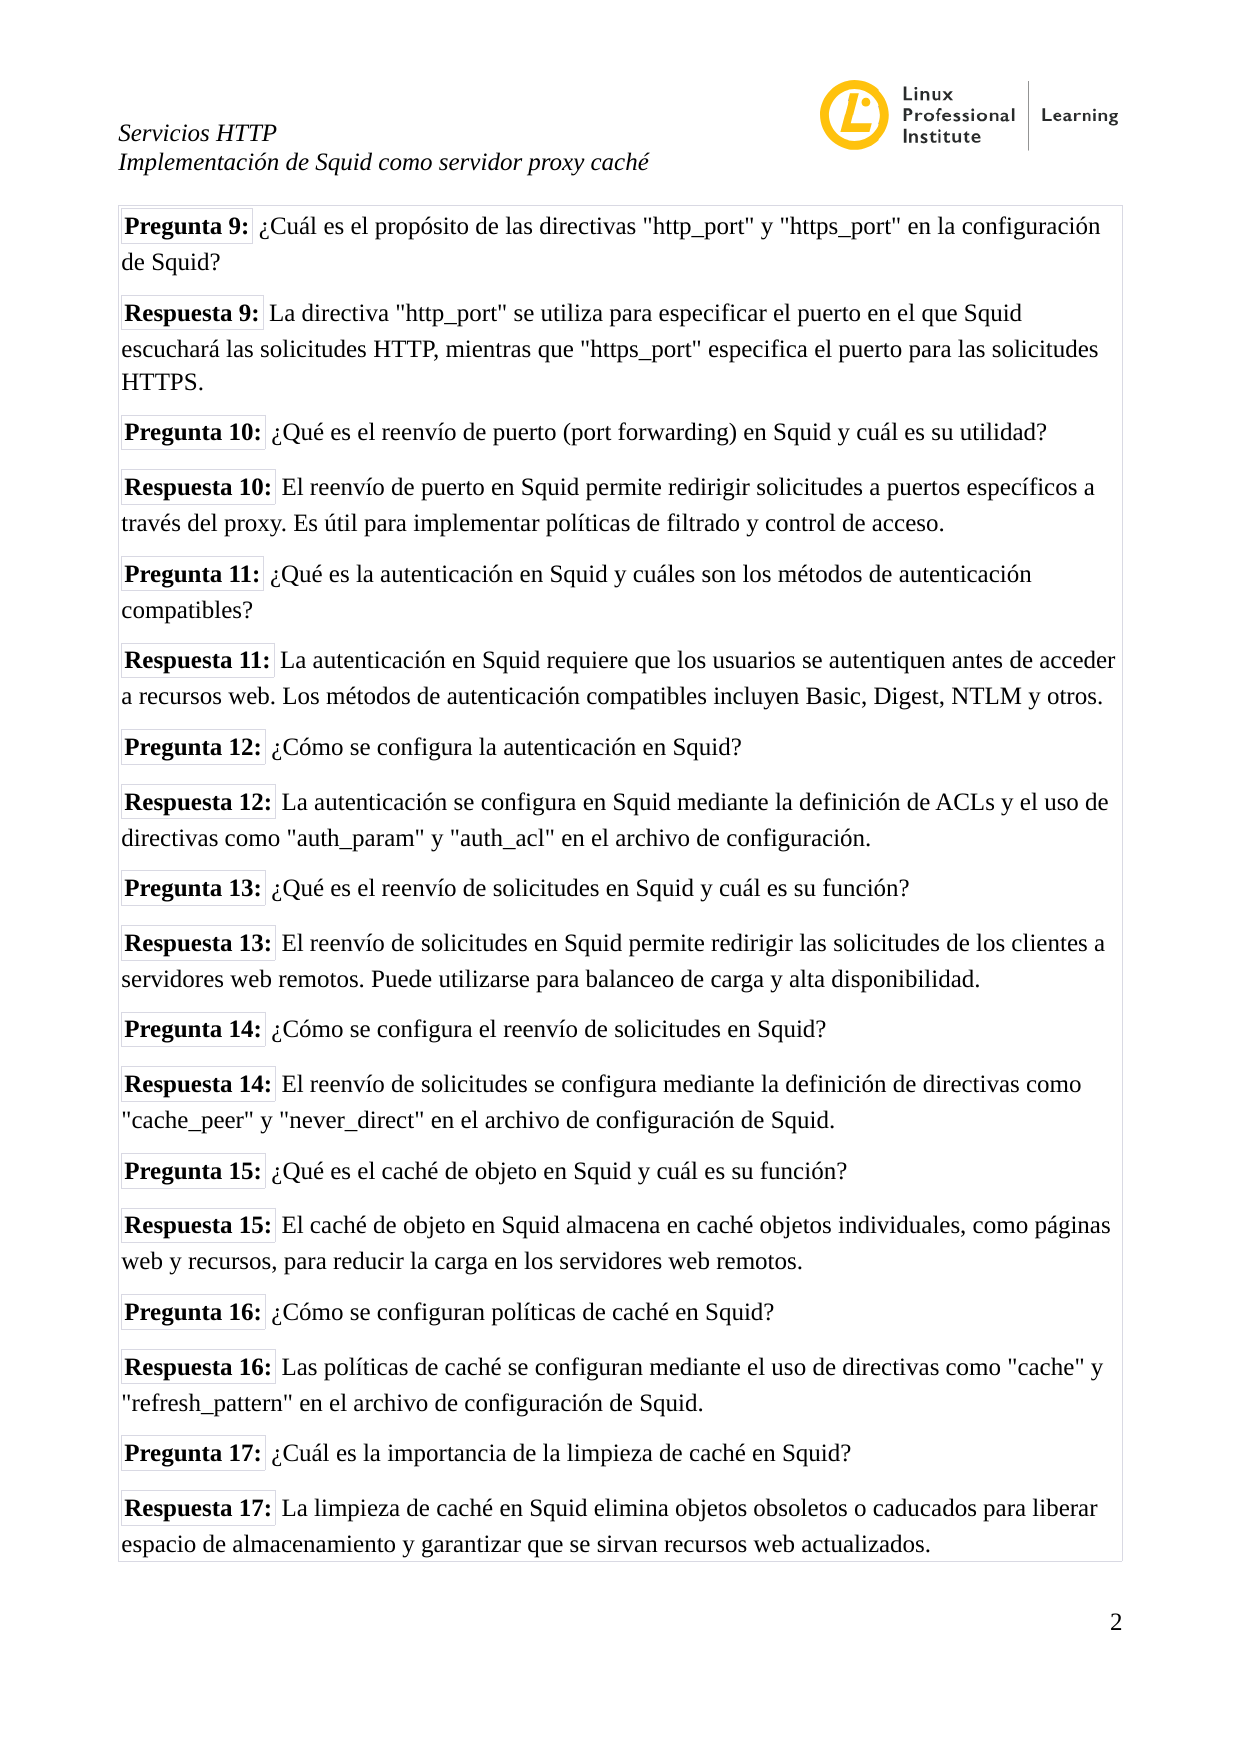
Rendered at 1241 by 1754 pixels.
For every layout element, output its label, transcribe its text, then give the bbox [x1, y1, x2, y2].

text Respuesta 9: La directiva "http_port" se utiliza para especificar el puerto en el que Squid escuchará las solicitudes HTTP, mientras que "https_port" especifica el puerto para las solicitudes HTTPS. [119, 292, 1122, 396]
text Pregunta 17: ¿Cuál es la importancia de la limpieza de caché en Squid? [119, 1432, 1122, 1470]
picture [819, 79, 1119, 151]
text Respuesta 12: La autenticación se configura en Squid mediante la definición de ACLs y el uso de directivas como "auth_param" y "auth_acl" en el archivo de configuración. [119, 781, 1122, 851]
text Respuesta 14: El reenvío de solicitudes se configura mediante la definición de directivas como "cache_peer" y "never_direct" en el archivo de configuración de Squid. [119, 1063, 1122, 1134]
text Respuesta 11: La autenticación en Squid requiere que los usuarios se autentiquen antes de acceder a recursos web. Los métodos de autenticación compatibles incluyen Basic, Digest, NTLM y otros. [119, 639, 1122, 710]
text Pregunta 14: ¿Cómo se configura el reenvío de solicitudes en Squid? [119, 1008, 1122, 1046]
text Pregunta 12: ¿Cómo se configura la autenticación en Squid? [119, 726, 1122, 764]
text Respuesta 15: El caché de objeto en Squid almacena en caché objetos individuales, como páginas web y recursos, para reducir la carga en los servidores web remotos. [119, 1204, 1122, 1275]
text Pregunta 9: ¿Cuál es el propósito de las directivas "http_port" y "https_port" en la configuración de Squid? [119, 206, 1122, 276]
text Respuesta 10: El reenvío de puerto en Squid permite redirigir solicitudes a puertos específicos a través del proxy. Es útil para implementar políticas de filtrado y control de acceso. [119, 466, 1122, 537]
text Pregunta 11: ¿Qué es la autenticación en Squid y cuáles son los métodos de autenticación compatibles? [119, 553, 1122, 623]
text Pregunta 15: ¿Qué es el caché de objeto en Squid y cuál es su función? [119, 1150, 1122, 1188]
text Respuesta 17: La limpieza de caché en Squid elimina objetos obsoletos o caducados para liberar espacio de almacenamiento y garantizar que se sirvan recursos web actualizados. [119, 1487, 1122, 1561]
text Pregunta 16: ¿Cómo se configuran políticas de caché en Squid? [119, 1291, 1122, 1329]
text Respuesta 16: Las políticas de caché se configuran mediante el uso de directivas como "cache" y "refresh_pattern" en el archivo de configuración de Squid. [119, 1346, 1122, 1416]
text Pregunta 13: ¿Qué es el reenvío de solicitudes en Squid y cuál es su función? [119, 867, 1122, 905]
text Respuesta 13: El reenvío de solicitudes en Squid permite redirigir las solicitudes de los clientes a servidores web remotos. Puede utilizarse para balanceo de carga y alta disponibilidad. [119, 922, 1122, 993]
text Pregunta 10: ¿Qué es el reenvío de puerto (port forwarding) en Squid y cuál es su utilidad? [119, 411, 1122, 449]
